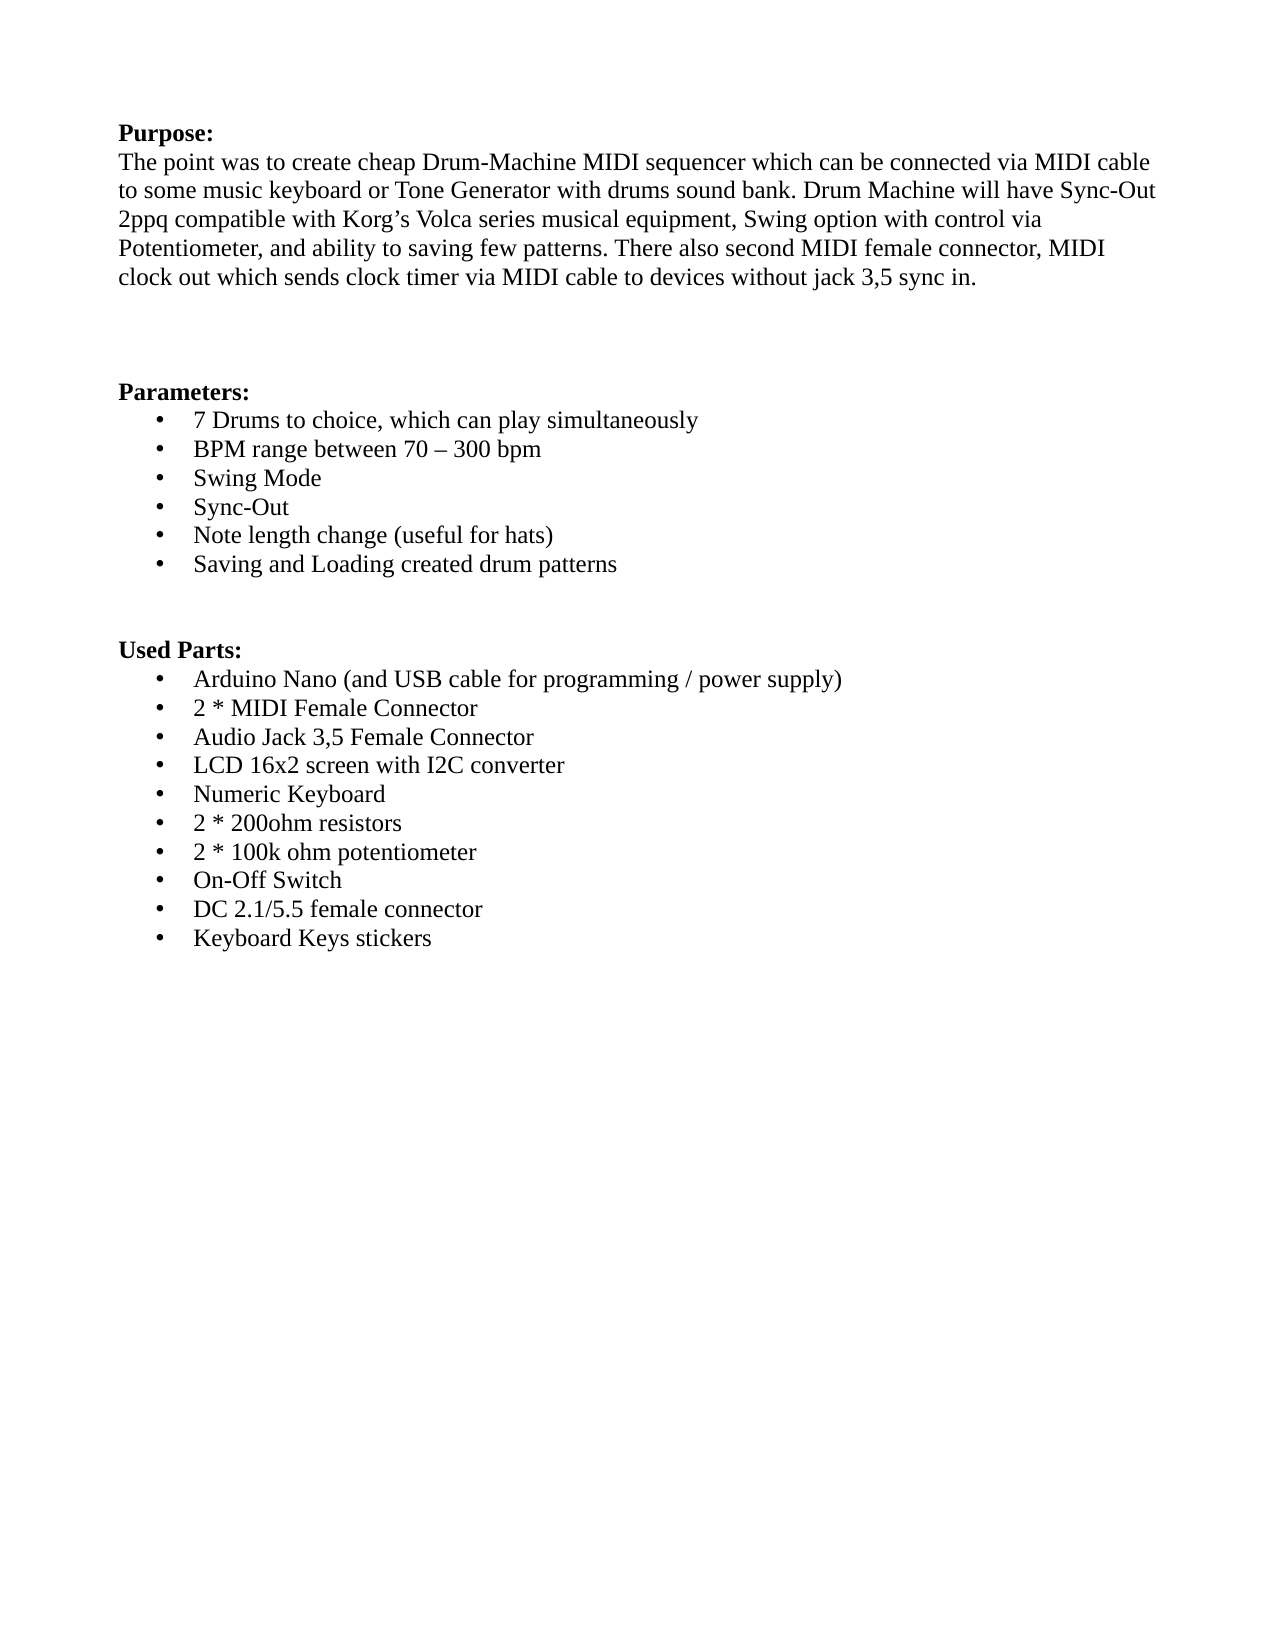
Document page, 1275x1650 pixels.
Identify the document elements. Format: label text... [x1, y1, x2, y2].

list On-Off Switch [156, 866, 1157, 894]
list Swing Mode [156, 463, 1157, 492]
list Arduino Nano (and USB cable for programming / power supply) [156, 664, 1157, 693]
text The point was to create cheap Drum-Machine MIDI sequencer which can be connected via MIDI cable to some music keyboard or Tone Generator with drums sound bank. Drum Machine will have Sync-Out 2ppq compatible with Korg’s Volca series musical equipment, Swing option with control via Potentiometer, and ability to saving few patterns. There also second MIDI female connector, MIDI clock out which sends clock timer via MIDI cable to devices without jack 3,5 sync in. [118, 147, 1157, 291]
list DC 2.1/5.5 female connector [156, 894, 1157, 923]
list Keyboard Keys stickers [156, 923, 1157, 952]
list BPM range between 70 – 300 bpm [156, 434, 1157, 463]
list 2 * 100k ohm potentiometer [156, 837, 1157, 866]
text Purpose: [118, 118, 1157, 147]
list 7 Drums to choice, which can play simultaneously [156, 406, 1157, 434]
text Parameters: [118, 377, 1157, 406]
list 2 * MIDI Female Connector [156, 693, 1157, 722]
list LCD 16x2 screen with I2C converter [156, 751, 1157, 779]
list Sync-Out [156, 492, 1157, 521]
list Numeric Keyboard [156, 779, 1157, 808]
list Note length change (useful for hats) [156, 521, 1157, 549]
list Saving and Loading created drum patterns [156, 549, 1157, 578]
list 2 * 200ohm resistors [156, 808, 1157, 837]
text Used Parts: [118, 636, 1157, 664]
list Audio Jack 3,5 Female Connector [156, 722, 1157, 751]
